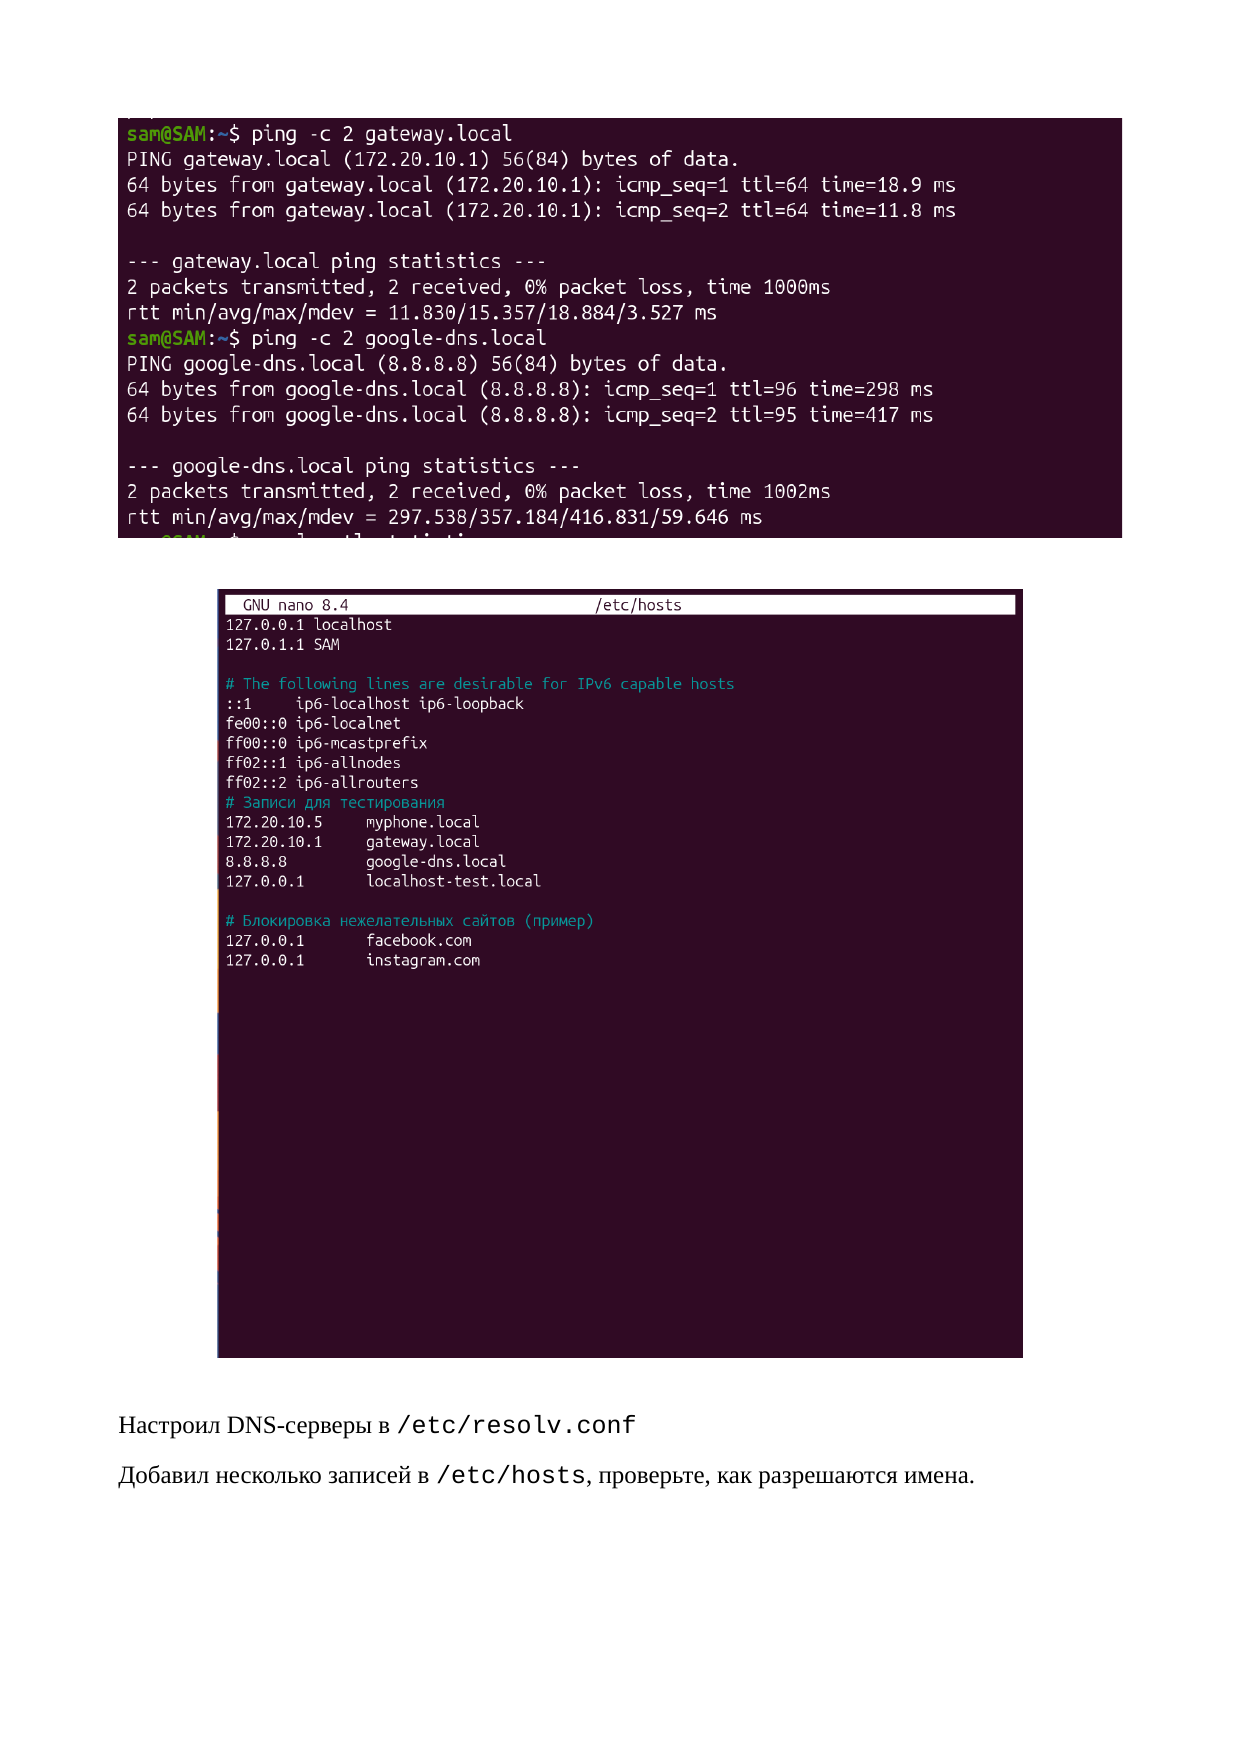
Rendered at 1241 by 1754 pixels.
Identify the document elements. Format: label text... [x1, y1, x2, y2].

picture [217, 589, 1023, 1358]
text Добавил несколько записей в /etc/hosts, проверьте, как разрешаются имена. [118, 1460, 1122, 1491]
text Настроил DNS-серверы в /etc/resolv.conf [118, 1410, 1122, 1441]
picture [118, 118, 1123, 538]
